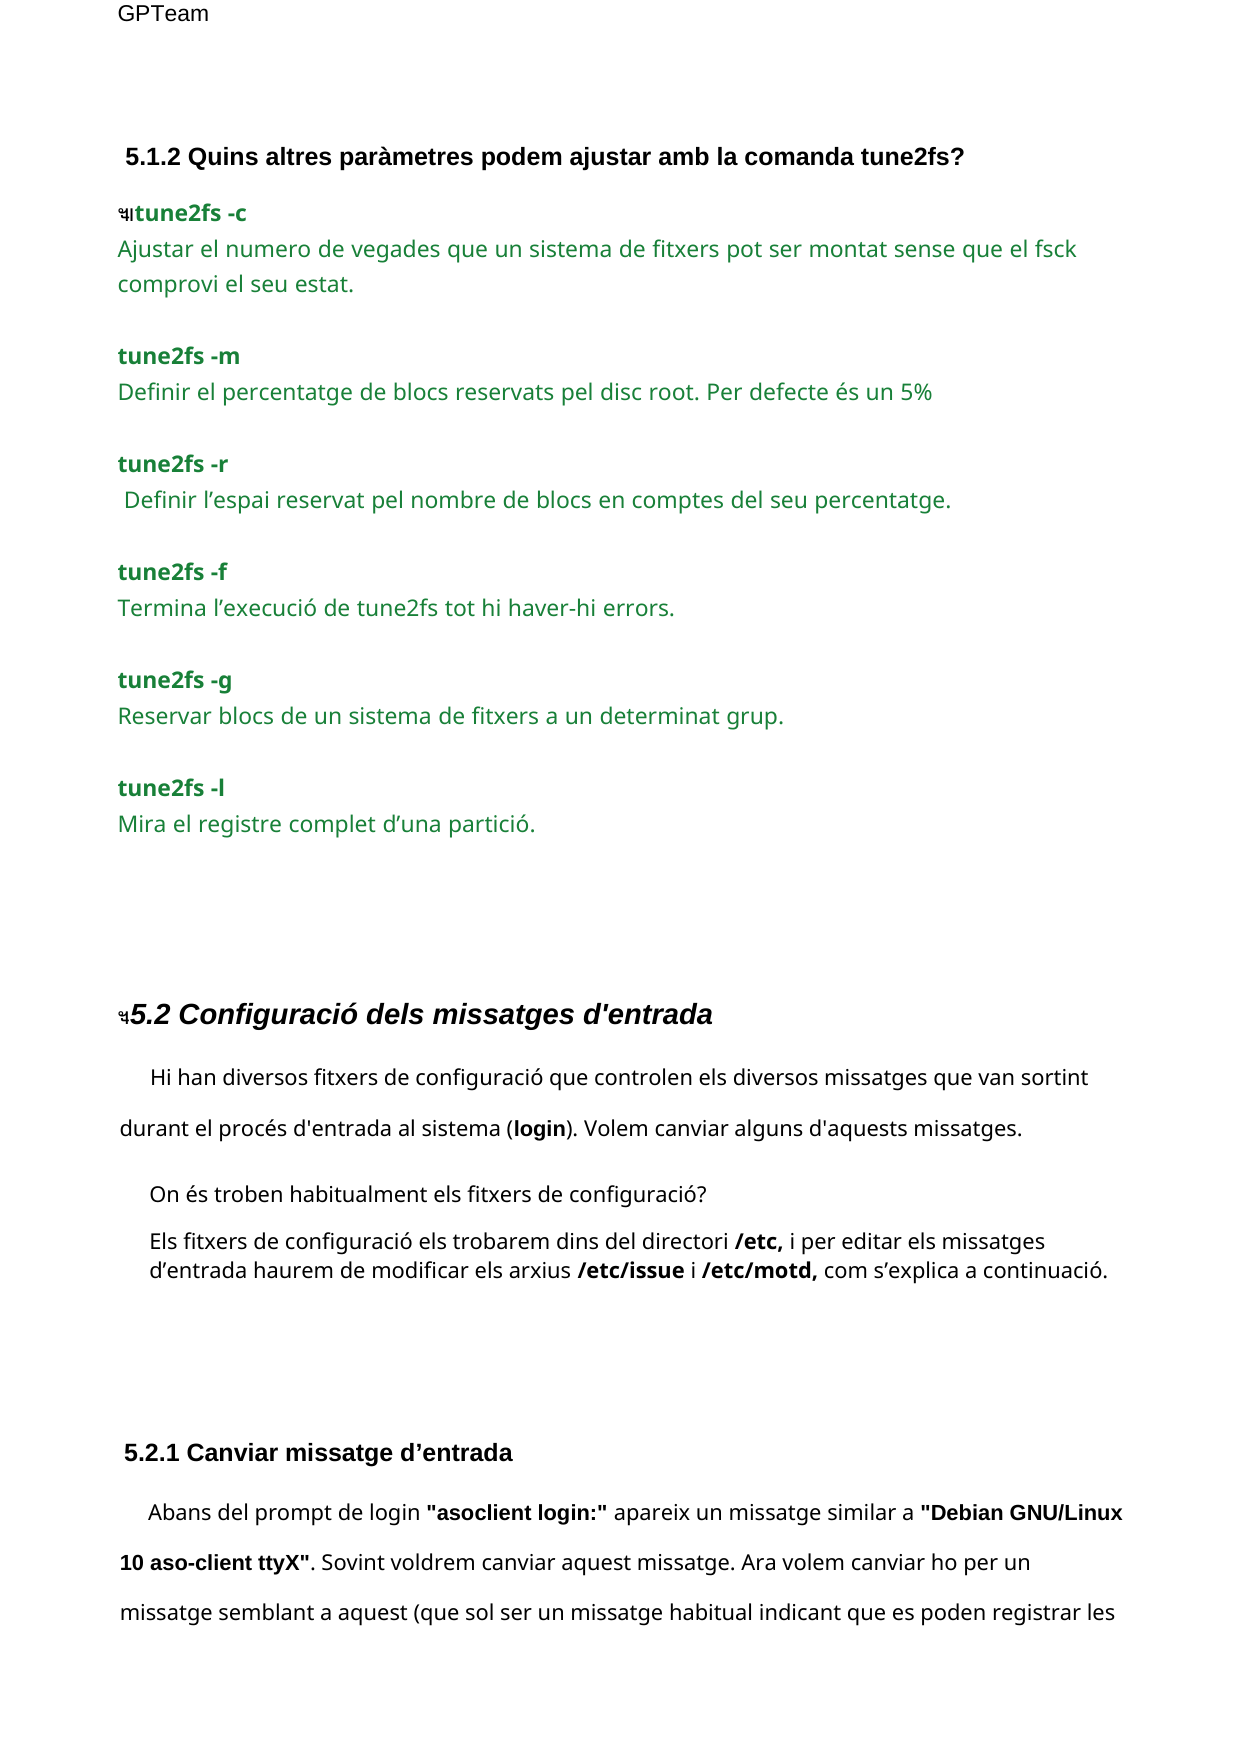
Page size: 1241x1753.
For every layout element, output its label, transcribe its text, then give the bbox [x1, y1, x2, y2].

text tune2fs -g [117, 664, 1128, 695]
text 5.1.2 Quins altres paràmetres podem ajustar amb la comanda tune2fs? [118, 141, 1128, 170]
text Definir el percentatge de blocs reservats pel disc root. Per defecte és un 5% [117, 376, 1128, 407]
text tune2fs -m [117, 340, 1128, 372]
text 5.2 Configuració dels missatges d'entrada [117, 997, 1128, 1030]
text Definir l’espai reservat pel nombre de blocs en comptes del seu percentatge. [117, 484, 1128, 515]
text tune2fs -r [117, 448, 1128, 479]
text Mira el registre complet d’una partició. [117, 807, 1128, 839]
text tune2fs -l [117, 772, 1128, 803]
text On és troben habitualment els fitxers de configuració? [149, 1179, 1128, 1209]
text tune2fs -f [117, 556, 1128, 587]
text Ajustar el numero de vegades que un sistema de fitxers pot ser montat sense que el fsck comprovi el seu estat. [117, 232, 1128, 300]
text Termina l’execució de tune2fs tot hi haver-hi errors. [117, 592, 1128, 623]
text Hi han diversos fitxers de configuració que controlen els diversos missatges que van sortint durant el procés d'entrada al sistema (login). Volem canviar alguns d'aquests missatges. [119, 1062, 1122, 1142]
text Els fitxers de configuració els trobarem dins del directori /etc, i per editar els missatges d’entrada haurem de modificar els arxius /etc/issue i /etc/motd, com s’explica a continuació. [149, 1226, 1128, 1285]
text Abans del prompt de login "asoclient login:" apareix un missatge similar a "Debian GNU/Linux 10 aso-client ttyX". Sovint voldrem canviar aquest missatge. Ara volem canviar ho per un missatge semblant a aquest (que sol ser un missatge habitual indicant que es poden registrar les [119, 1497, 1123, 1627]
text Reservar blocs de un sistema de fitxers a un determinat grup. [117, 700, 1128, 731]
text 5.2.1 Canviar missatge d’entrada [118, 1438, 1128, 1467]
text tune2fs -c [117, 197, 1128, 228]
